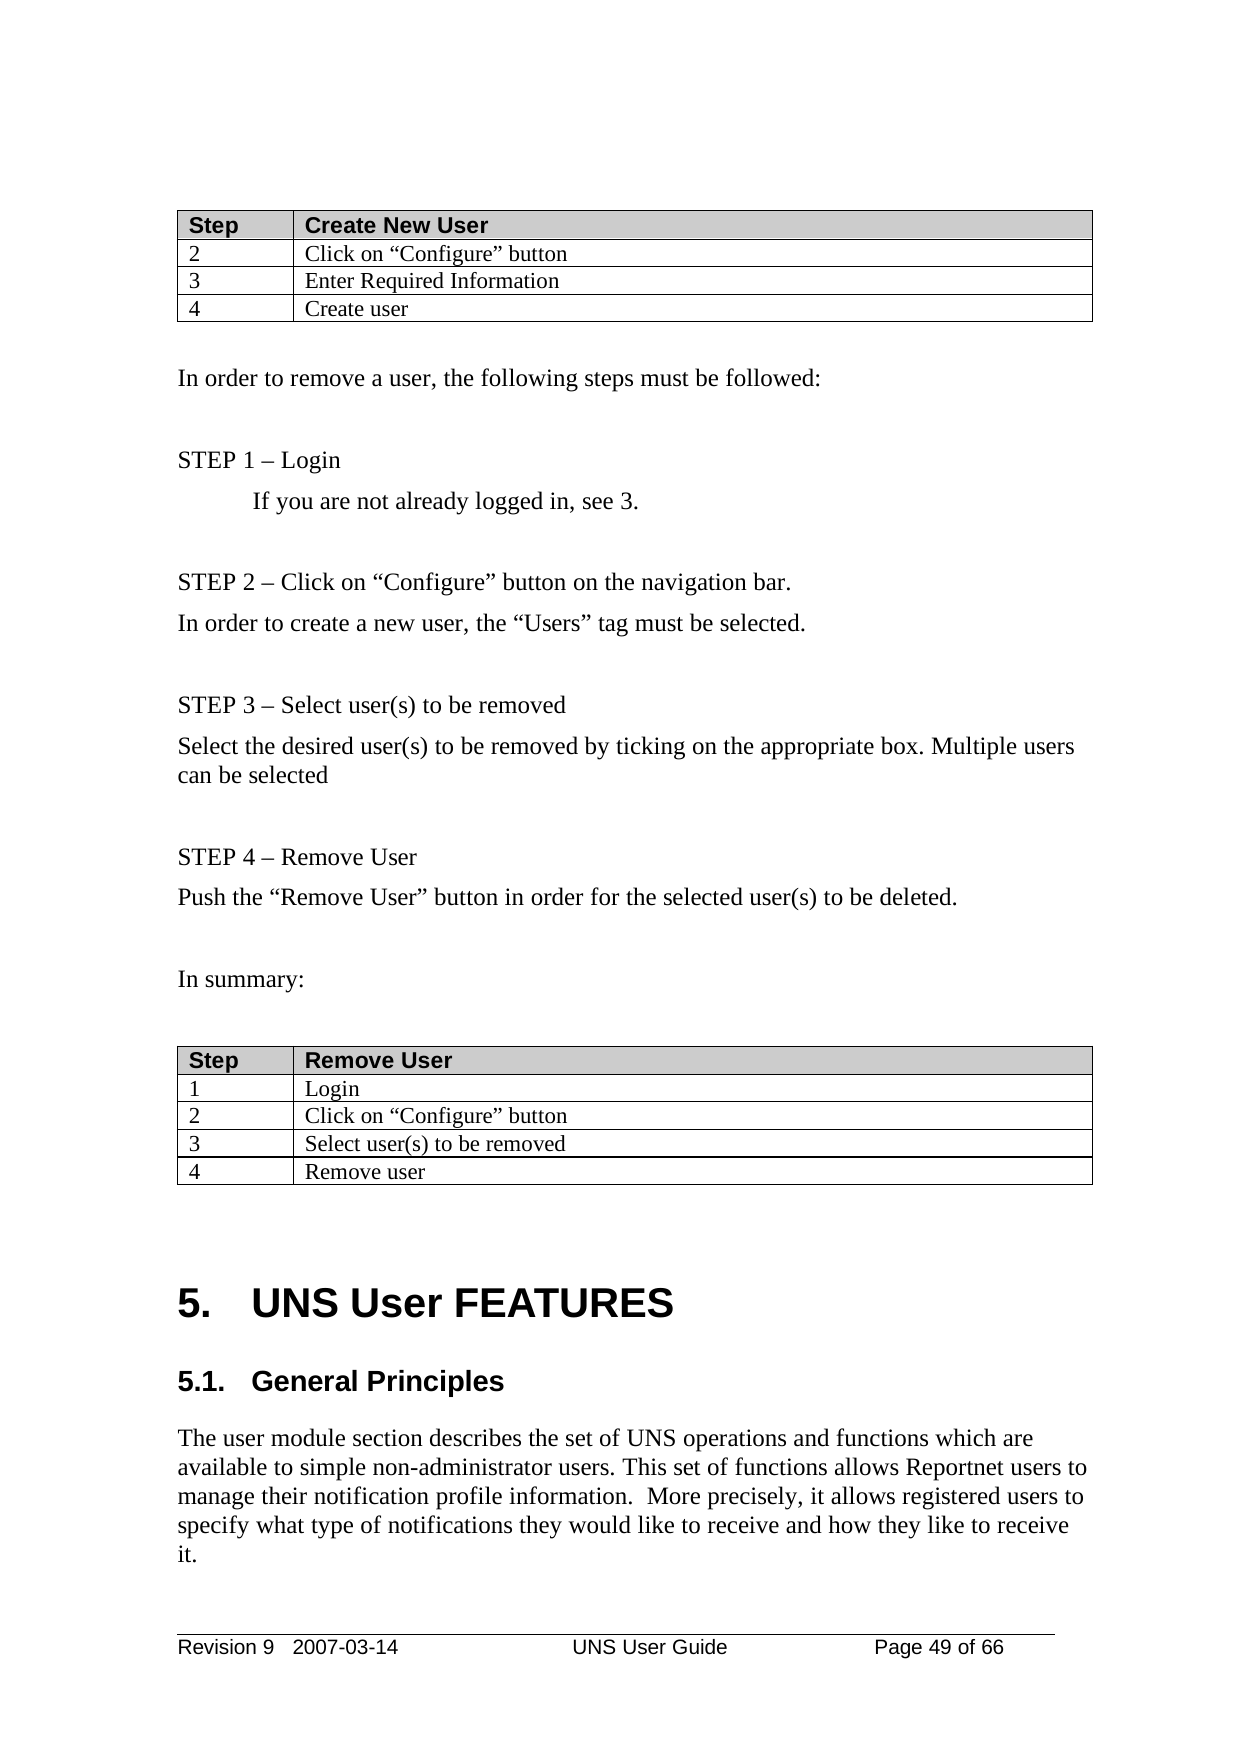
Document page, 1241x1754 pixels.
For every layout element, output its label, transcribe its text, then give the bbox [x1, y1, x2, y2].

table_cell Enter Required Information [294, 267, 1092, 294]
table_cell 3 [178, 1130, 293, 1156]
subtitle UNS User FEATURES [177, 1278, 1092, 1326]
text STEP 1 – Login [177, 445, 1092, 474]
table_cell 2 [178, 1102, 293, 1129]
table_cell 2 [178, 240, 293, 266]
table_cell 4 [178, 295, 293, 321]
text If you are not already logged in, see 3. [177, 486, 1092, 515]
table_cell Click on “Configure” button [294, 1102, 1092, 1129]
subtitle General Principles [177, 1364, 1092, 1398]
table_cell Click on “Configure” button [294, 240, 1092, 266]
table_header Create New User [294, 211, 1092, 238]
table_cell Login [294, 1075, 1092, 1101]
table_header Remove User [294, 1047, 1092, 1074]
table_header Step [178, 211, 293, 238]
text Push the “Remove User” button in order for the selected user(s) to be deleted. [177, 882, 1092, 911]
table_cell Select user(s) to be removed [294, 1130, 1092, 1156]
table_cell Create user [294, 295, 1092, 321]
text Select the desired user(s) to be removed by ticking on the appropriate box. Multiple users can be selected [177, 731, 1092, 789]
text The user module section describes the set of UNS operations and functions which are available to simple non-administrator users. This set of functions allows Reportnet users to manage their notification profile information. More precisely, it allows registered users to specify what type of notifications they would like to receive and how they like to receive it. [177, 1423, 1092, 1568]
text STEP 2 – Click on “Configure” button on the navigation bar. [177, 567, 1092, 596]
table_cell Remove user [294, 1158, 1092, 1184]
text In order to create a new user, the “Users” tag must be selected. [177, 608, 1092, 637]
table_cell 3 [178, 267, 293, 294]
text In order to remove a user, the following steps must be followed: [177, 363, 1092, 392]
text In summary: [177, 964, 1092, 993]
table_cell 1 [178, 1075, 293, 1101]
text STEP 4 – Remove User [177, 841, 1092, 870]
table_cell 4 [178, 1158, 293, 1184]
table_header Step [178, 1047, 293, 1074]
text STEP 3 – Select user(s) to be removed [177, 690, 1092, 719]
